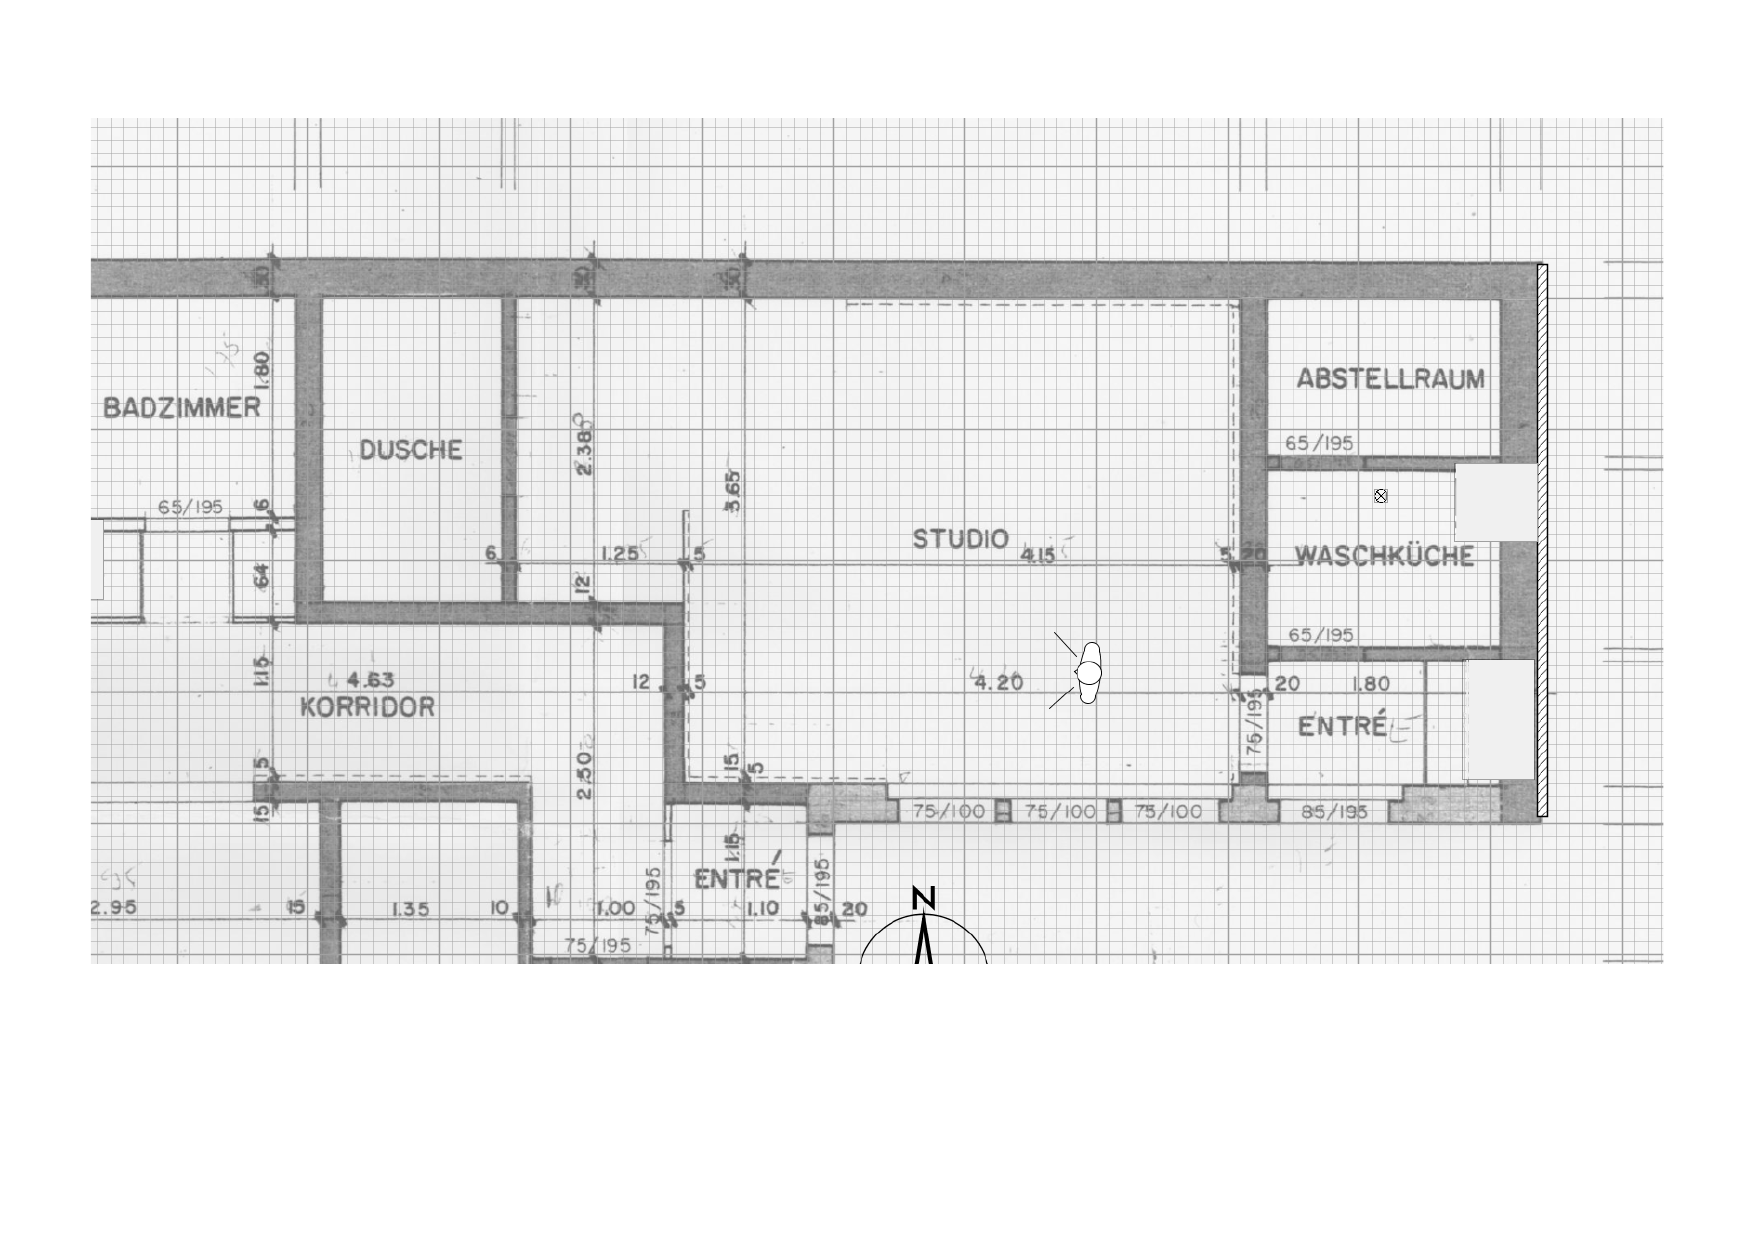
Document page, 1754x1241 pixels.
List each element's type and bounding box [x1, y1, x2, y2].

picture [90, 118, 1664, 964]
